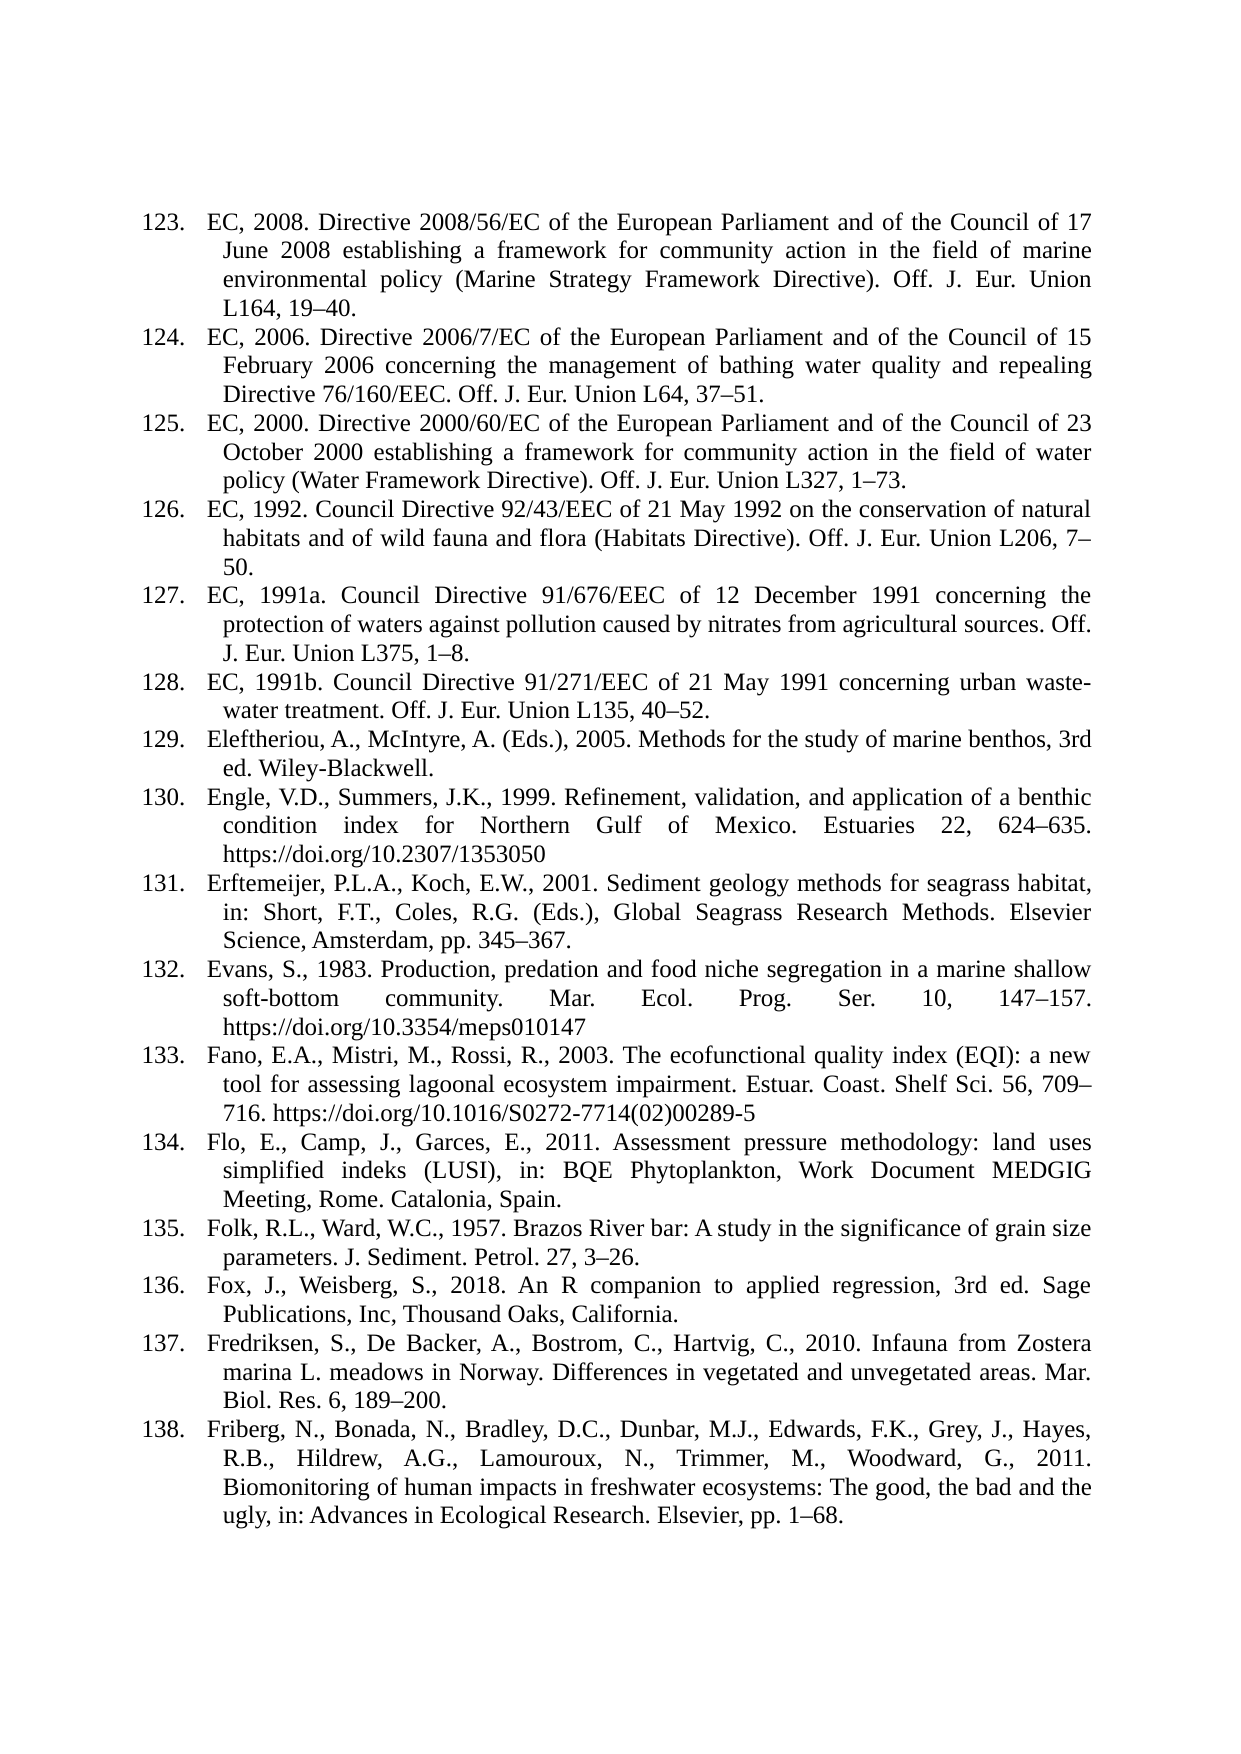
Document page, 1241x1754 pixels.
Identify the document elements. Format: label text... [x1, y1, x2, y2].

list Folk, R.L., Ward, W.C., 1957. Brazos River bar: A study in the significance of grain size parameters. J. Sediment. Petrol. 27, 3–26. [185, 1213, 1093, 1270]
list Erftemeijer, P.L.A., Koch, E.W., 2001. Sediment geology methods for seagrass habitat, in: Short, F.T., Coles, R.G. (Eds.), Global Seagrass Research Methods. Elsevier Science, Amsterdam, pp. 345–367. [185, 868, 1093, 954]
list EC, 2000. Directive 2000/60/EC of the European Parliament and of the Council of 23 October 2000 establishing a framework for community action in the field of water policy (Water Framework Directive). Off. J. Eur. Union L327, 1–73. [185, 408, 1093, 494]
list Flo, E., Camp, J., Garces, E., 2011. Assessment pressure methodology: land uses simplified indeks (LUSI), in: BQE Phytoplankton, Work Document MEDGIG Meeting, Rome. Catalonia, Spain. [185, 1127, 1093, 1213]
list Evans, S., 1983. Production, predation and food niche segregation in a marine shallow soft-bottom community. Mar. Ecol. Prog. Ser. 10, 147–157. https://doi.org/10.3354/meps010147 [185, 954, 1093, 1040]
list Fano, E.A., Mistri, M., Rossi, R., 2003. The ecofunctional quality index (EQI): a new tool for assessing lagoonal ecosystem impairment. Estuar. Coast. Shelf Sci. 56, 709–716. https://doi.org/10.1016/S0272-7714(02)00289-5 [185, 1040, 1093, 1127]
list Engle, V.D., Summers, J.K., 1999. Refinement, validation, and application of a benthic condition index for Northern Gulf of Mexico. Estuaries 22, 624–635. https://doi.org/10.2307/1353050 [185, 782, 1093, 868]
list Fredriksen, S., De Backer, A., Bostrom, C., Hartvig, C., 2010. Infauna from Zostera marina L. meadows in Norway. Differences in vegetated and unvegetated areas. Mar. Biol. Res. 6, 189–200. [185, 1328, 1093, 1414]
list EC, 1991b. Council Directive 91/271/EEC of 21 May 1991 concerning urban waste-water treatment. Off. J. Eur. Union L135, 40–52. [185, 667, 1093, 724]
list EC, 1991a. Council Directive 91/676/EEC of 12 December 1991 concerning the protection of waters against pollution caused by nitrates from agricultural sources. Off. J. Eur. Union L375, 1–8. [185, 580, 1093, 667]
list EC, 2006. Directive 2006/7/EC of the European Parliament and of the Council of 15 February 2006 concerning the management of bathing water quality and repealing Directive 76/160/EEC. Off. J. Eur. Union L64, 37–51. [185, 322, 1093, 408]
list Fox, J., Weisberg, S., 2018. An R companion to applied regression, 3rd ed. Sage Publications, Inc, Thousand Oaks, California. [185, 1270, 1093, 1328]
list EC, 2008. Directive 2008/56/EC of the European Parliament and of the Council of 17 June 2008 establishing a framework for community action in the field of marine environmental policy (Marine Strategy Framework Directive). Off. J. Eur. Union L164, 19–40. [185, 207, 1093, 322]
list Friberg, N., Bonada, N., Bradley, D.C., Dunbar, M.J., Edwards, F.K., Grey, J., Hayes, R.B., Hildrew, A.G., Lamouroux, N., Trimmer, M., Woodward, G., 2011. Biomonitoring of human impacts in freshwater ecosystems: The good, the bad and the ugly, in: Advances in Ecological Research. Elsevier, pp. 1–68. [185, 1414, 1093, 1529]
list Eleftheriou, A., McIntyre, A. (Eds.), 2005. Methods for the study of marine benthos, 3rd ed. Wiley-Blackwell. [185, 724, 1093, 782]
list EC, 1992. Council Directive 92/43/EEC of 21 May 1992 on the conservation of natural habitats and of wild fauna and flora (Habitats Directive). Off. J. Eur. Union L206, 7–50. [185, 494, 1093, 580]
